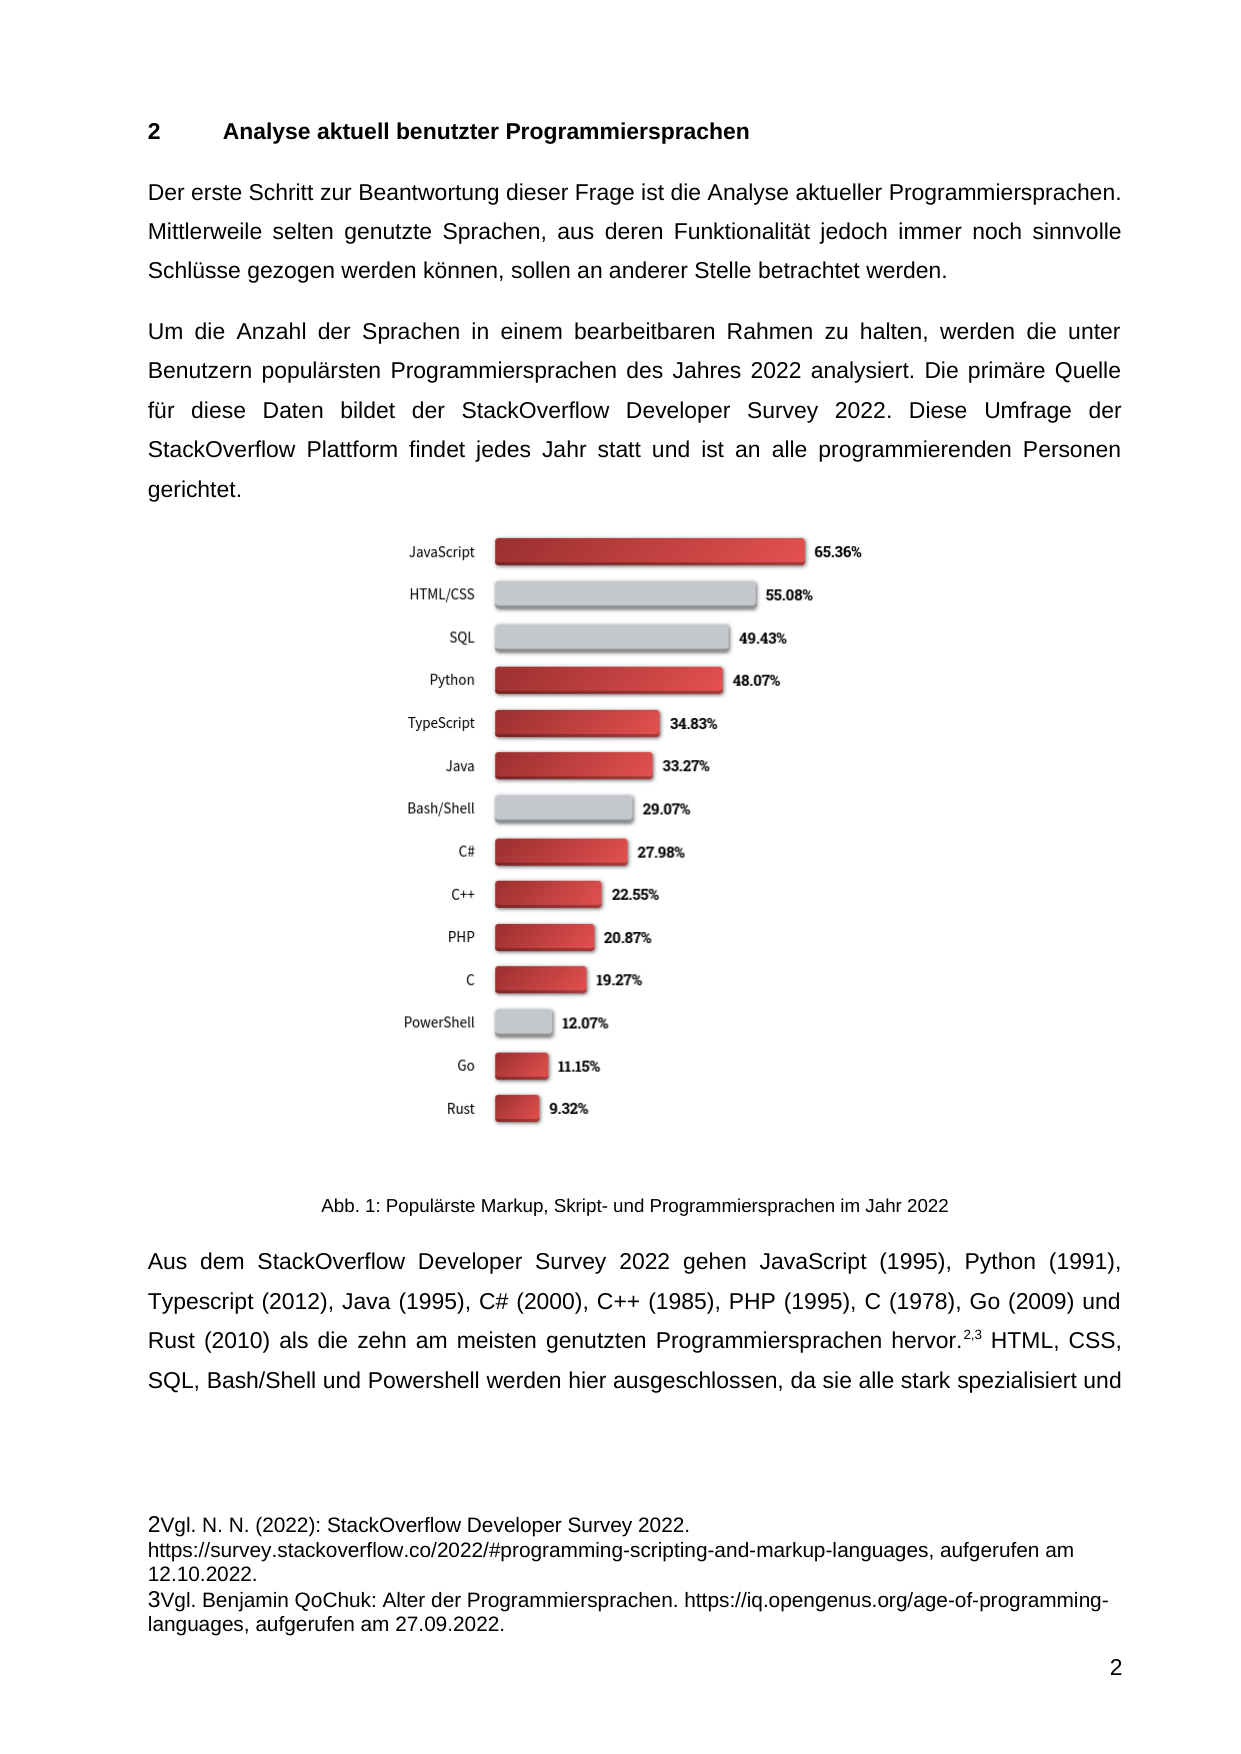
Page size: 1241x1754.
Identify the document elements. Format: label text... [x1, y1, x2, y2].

text Vgl. Benjamin QoChuk: Alter der Programmiersprachen. https://iq.opengenus.org/age-of-programming-languages, aufgerufen am 27.09.2022. [148, 1586, 1122, 1636]
text Aus dem StackOverflow Developer Survey 2022 gehen JavaScript (1995), Python (1991), Typescript (2012), Java (1995), C# (2000), C++ (1985), PHP (1995), C (1978), Go (2009) und Rust (2010) als die zehn am meisten genutzten Programmiersprachen hervor., HTML, CSS, SQL, Bash/Shell und Powershell werden hier ausgeschlossen, da sie alle stark spezialisiert und [148, 1248, 1122, 1433]
text Vgl. N. N. (2022): StackOverflow Developer Survey 2022. https://survey.stackoverflow.co/2022/#programming-scripting-and-markup-languages, aufgerufen am 12.10.2022. [148, 1511, 1122, 1586]
picture [388, 525, 881, 1132]
text Der erste Schritt zur Beantwortung dieser Frage ist die Analyse aktueller Programmiersprachen. Mittlerweile selten genutzte Sprachen, aus deren Funktionalität jedoch immer noch sinnvolle Schlüsse gezogen werden können, sollen an anderer Stelle betrachtet werden. [148, 178, 1122, 284]
text Um die Anzahl der Sprachen in einem bearbeitbaren Rahmen zu halten, werden die unter Benutzern populärsten Programmiersprachen des Jahres 2022 analysiert. Die primäre Quelle für diese Daten bildet der StackOverflow Developer Survey 2022. Diese Umfrage der StackOverflow Plattform findet jedes Jahr statt und ist an alle programmierenden Personen gerichtet. [148, 318, 1122, 502]
text 2 Analyse aktuell benutzter Programmiersprachen [148, 118, 1122, 144]
text Abb. 1: Populärste Markup, Skript- und Programmiersprachen im Jahr 2022 [148, 536, 1122, 1217]
